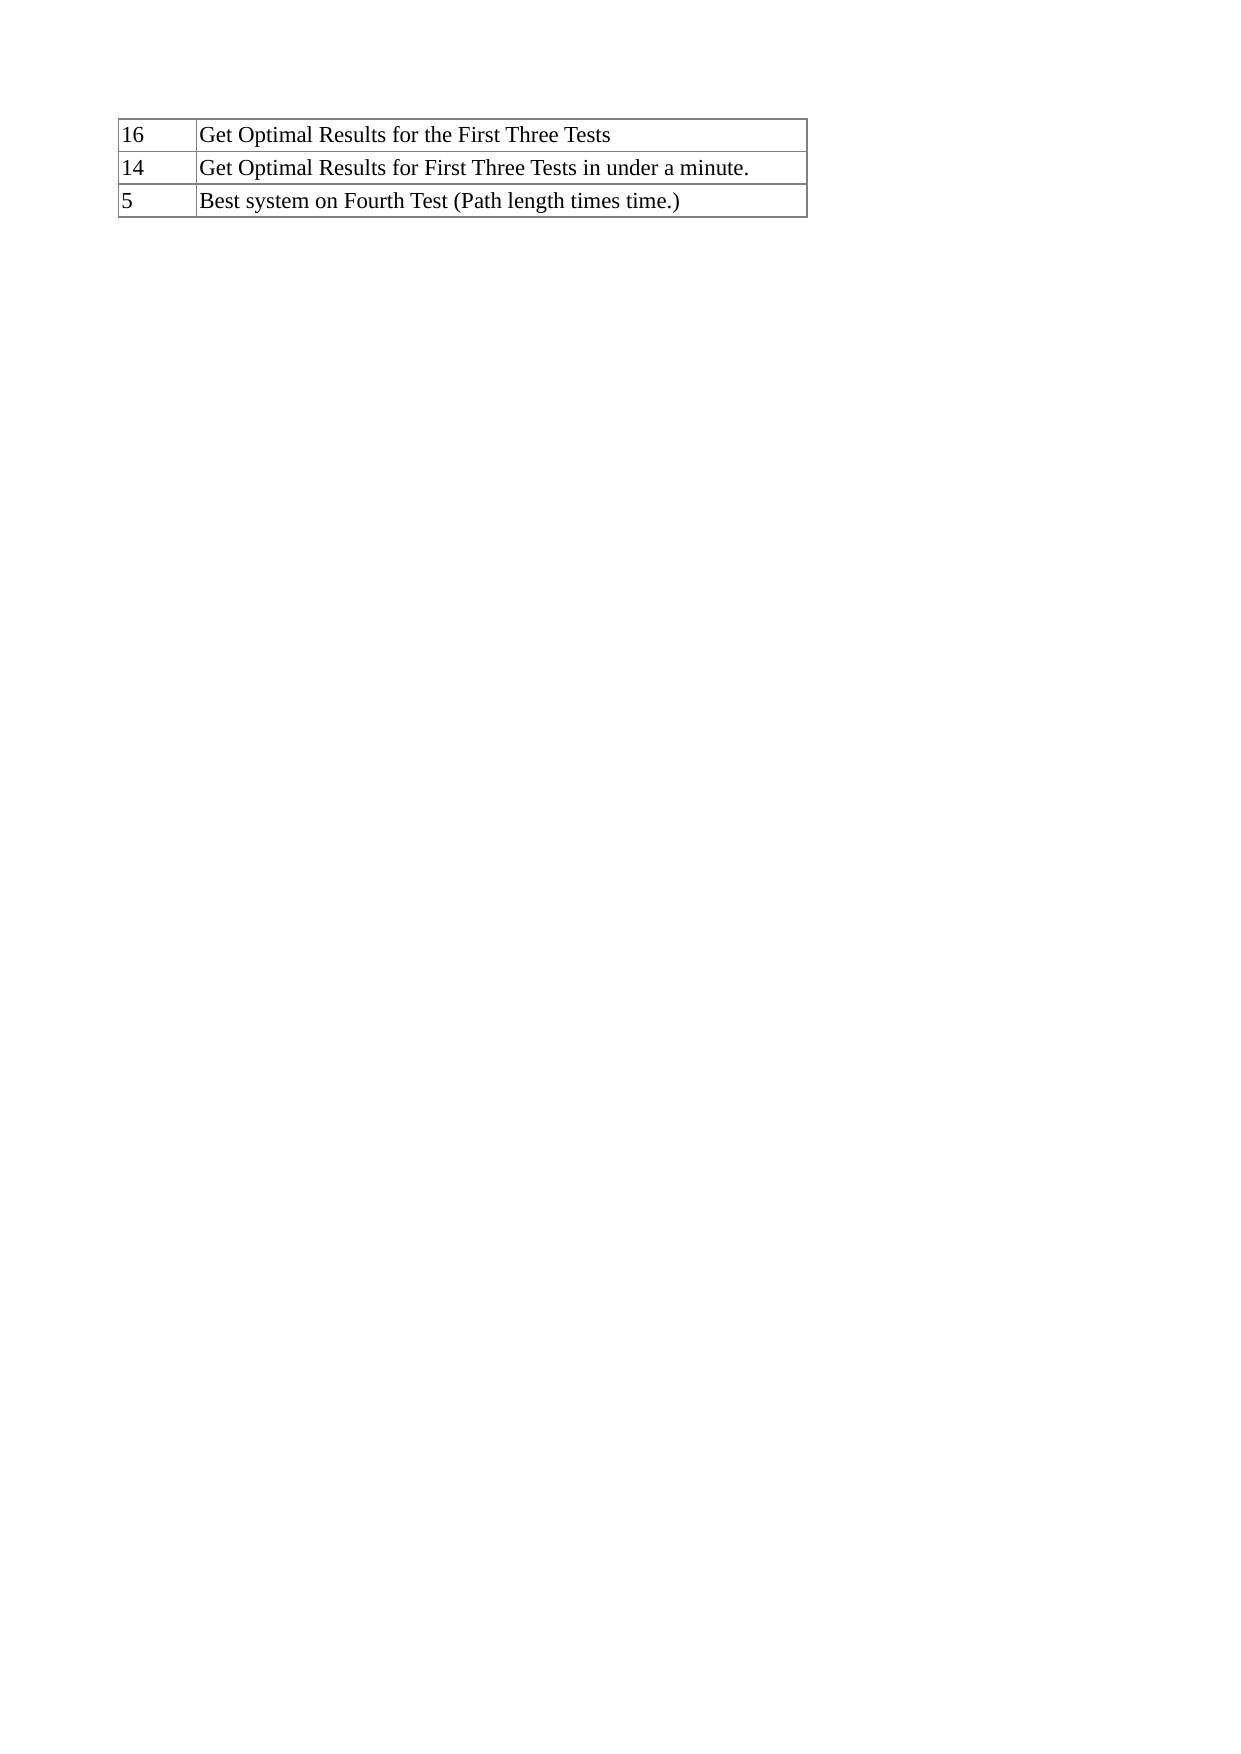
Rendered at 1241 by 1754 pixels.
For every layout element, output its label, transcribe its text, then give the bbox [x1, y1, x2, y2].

table_cell 14 [119, 152, 196, 183]
table_cell Best system on Fourth Test (Path length times time.) [197, 185, 806, 216]
table_cell 5 [119, 185, 196, 216]
table_cell Get Optimal Results for First Three Tests in under a minute. [197, 152, 806, 183]
table_cell Get Optimal Results for the First Three Tests [197, 120, 806, 151]
table_cell 16 [119, 120, 196, 151]
